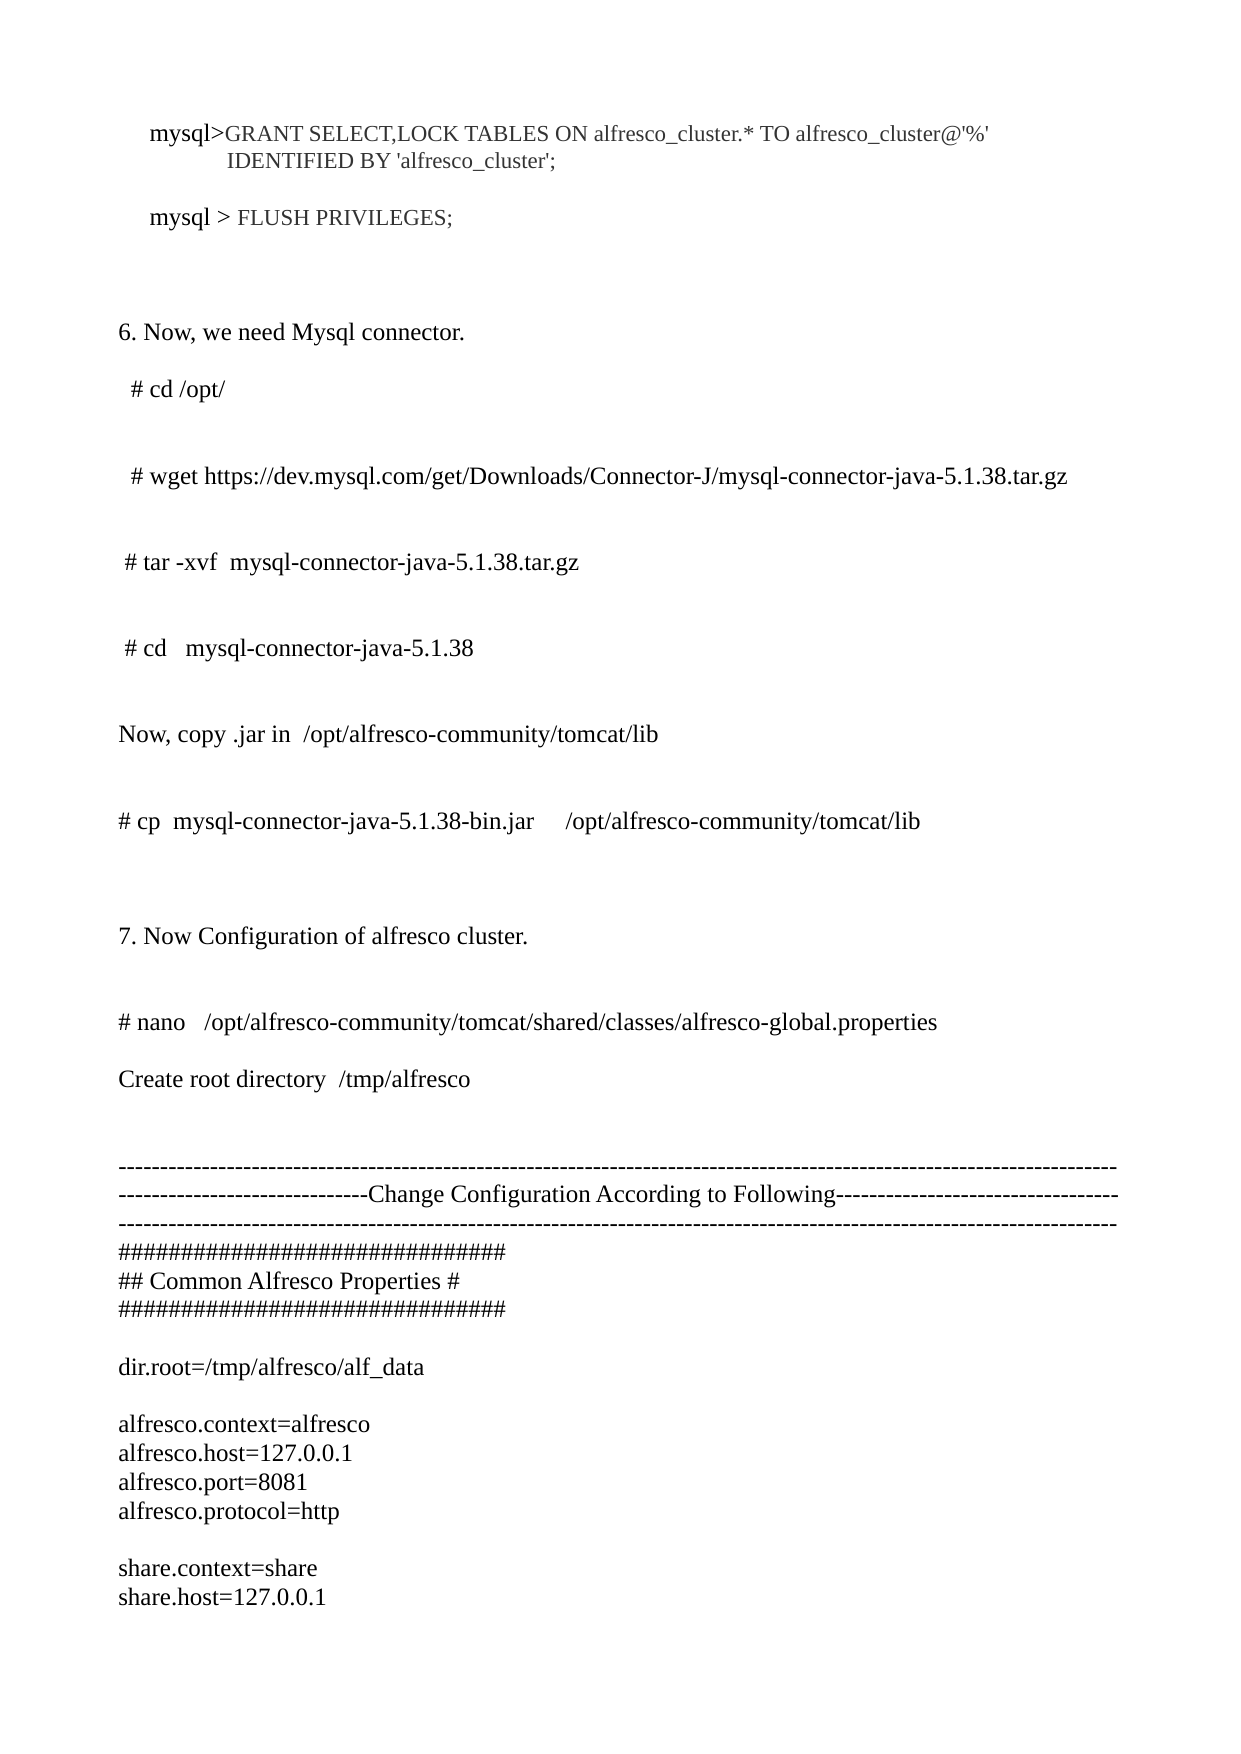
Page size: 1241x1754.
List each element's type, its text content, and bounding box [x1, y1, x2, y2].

text share.host=127.0.0.1 [118, 1582, 1122, 1611]
text # nano /opt/alfresco-community/tomcat/shared/classes/alfresco-global.properties [118, 1007, 1122, 1036]
text alfresco.host=127.0.0.1 [118, 1438, 1122, 1467]
text # cp mysql-connector-java-5.1.38-bin.jar /opt/alfresco-community/tomcat/lib [118, 806, 1122, 834]
text # cd /opt/ [118, 374, 1122, 403]
text # cd mysql-connector-java-5.1.38 [118, 633, 1122, 662]
text ------------------------------------------------------------------------------------------------------------------------------------------------------Change Configuration According to Following---------------------------------- [118, 1151, 1122, 1208]
text alfresco.context=alfresco [118, 1409, 1122, 1438]
text alfresco.port=8081 [118, 1467, 1122, 1496]
text 7. Now Configuration of alfresco cluster. [118, 921, 1122, 949]
text mysql>GRANT SELECT,LOCK TABLES ON alfresco_cluster.* TO alfresco_cluster@'%' [118, 118, 1122, 147]
text ------------------------------------------------------------------------------------------------------------------------ [118, 1208, 1122, 1237]
text alfresco.protocol=http [118, 1496, 1122, 1524]
text # tar -xvf mysql-connector-java-5.1.38.tar.gz [118, 547, 1122, 576]
text ############################### [118, 1237, 1122, 1266]
text ############################### [118, 1294, 1122, 1323]
text Now, copy .jar in /opt/alfresco-community/tomcat/lib [118, 719, 1122, 748]
text Create root directory /tmp/alfresco [118, 1064, 1122, 1093]
text # wget https://dev.mysql.com/get/Downloads/Connector-J/mysql-connector-java-5.1.38.tar.gz [118, 461, 1122, 489]
text share.context=share [118, 1553, 1122, 1582]
text dir.root=/tmp/alfresco/alf_data [118, 1352, 1122, 1381]
text ## Common Alfresco Properties # [118, 1266, 1122, 1294]
text 6. Now, we need Mysql connector. [118, 317, 1122, 346]
text mysql > FLUSH PRIVILEGES; [118, 202, 1122, 231]
text IDENTIFIED BY 'alfresco_cluster'; [118, 147, 1122, 173]
